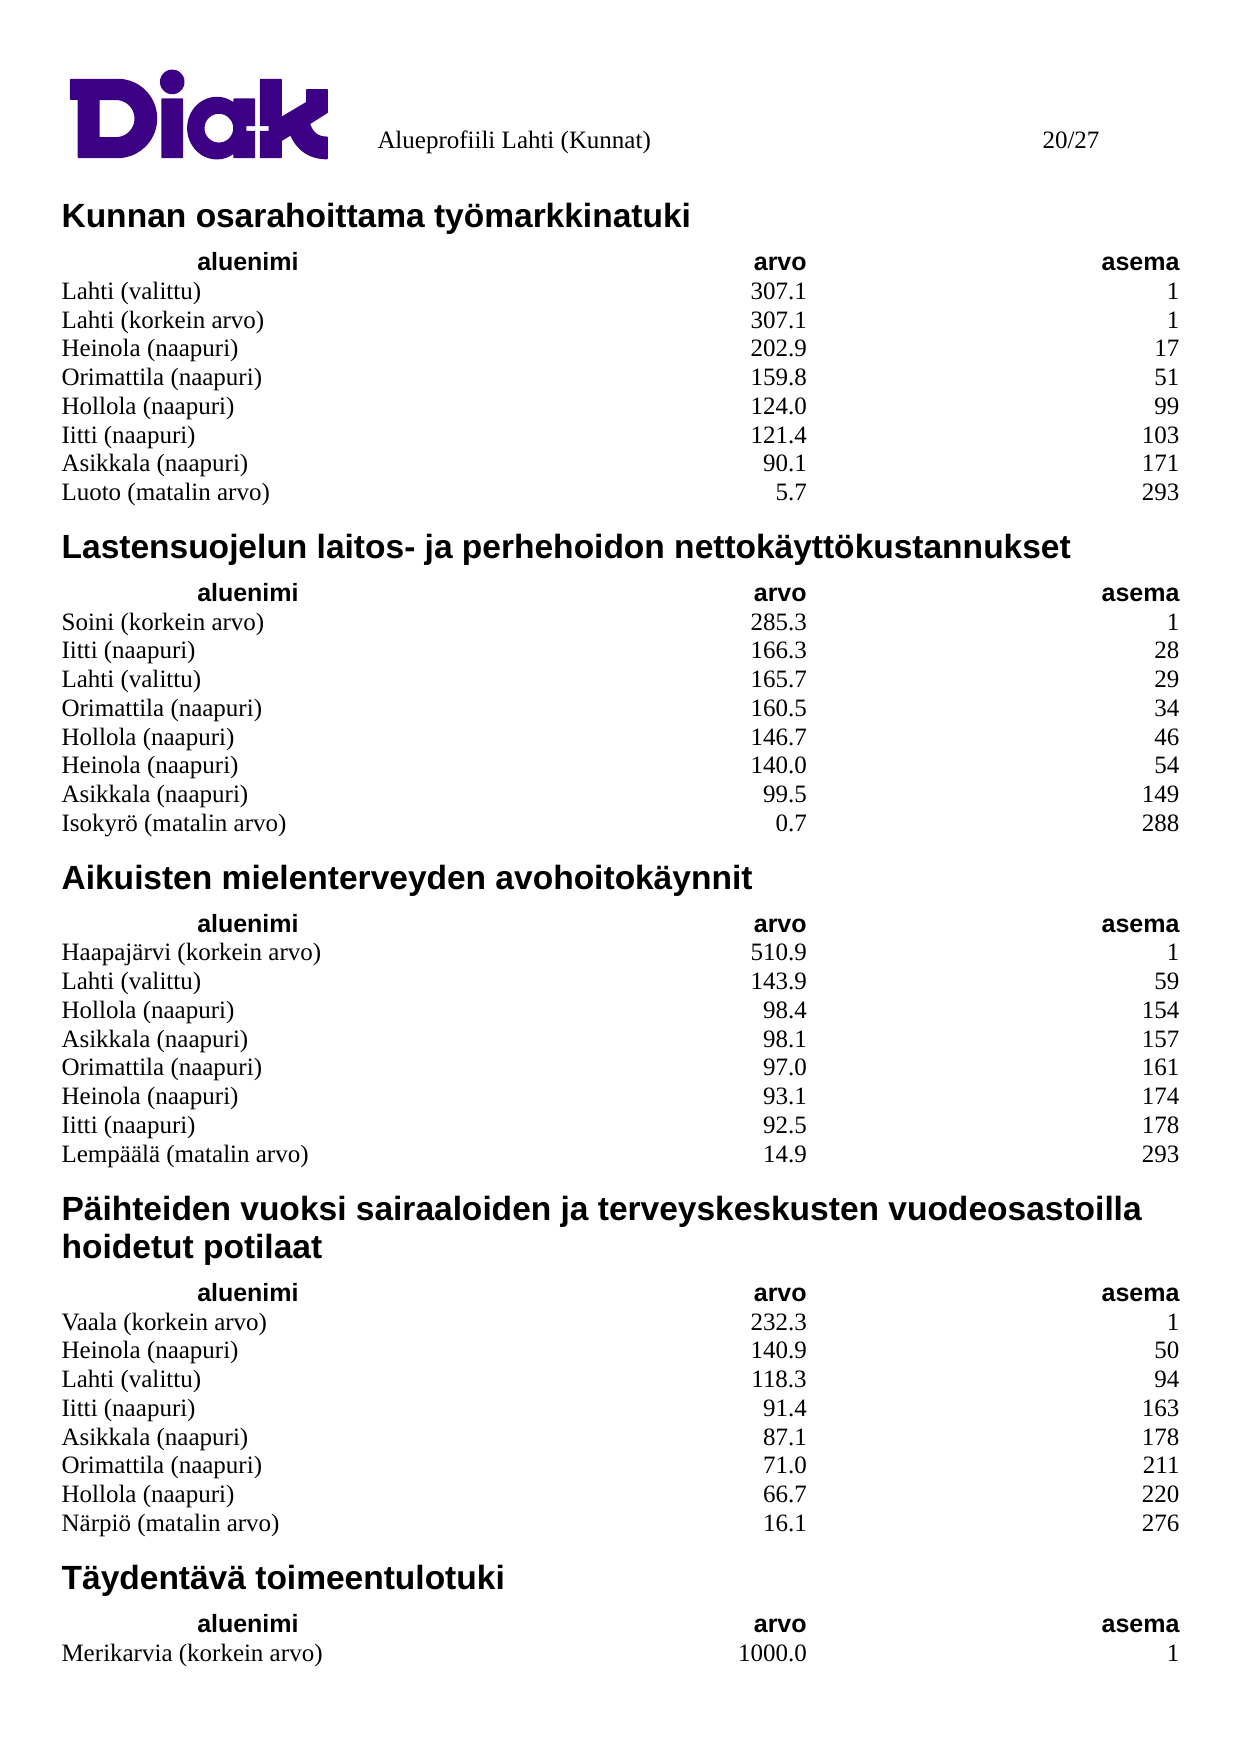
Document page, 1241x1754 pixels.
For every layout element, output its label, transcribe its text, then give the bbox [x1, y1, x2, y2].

table_cell Asikkala (naapuri) [61, 1422, 434, 1451]
table_cell 91.4 [434, 1393, 806, 1422]
table_cell 17 [806, 334, 1179, 362]
table_header asema [806, 247, 1179, 276]
table_cell Isokyrö (matalin arvo) [61, 808, 434, 837]
table_cell Iitti (naapuri) [61, 420, 434, 448]
table_cell 211 [806, 1451, 1179, 1479]
table_cell 293 [806, 1139, 1179, 1167]
table_cell Hollola (naapuri) [61, 1479, 434, 1508]
table_cell Lahti (valittu) [61, 966, 434, 995]
table_cell Hollola (naapuri) [61, 722, 434, 751]
table_header asema [806, 578, 1179, 607]
table_cell 46 [806, 722, 1179, 751]
table_cell 97.0 [434, 1053, 806, 1081]
table_cell Lahti (korkein arvo) [61, 305, 434, 333]
table_cell 34 [806, 693, 1179, 722]
table_cell 28 [806, 636, 1179, 664]
table_cell Asikkala (naapuri) [61, 779, 434, 808]
table_cell Heinola (naapuri) [61, 751, 434, 779]
table_header arvo [434, 578, 806, 607]
table_cell 161 [806, 1053, 1179, 1081]
subtitle Täydentävä toimeentulotuki [61, 1558, 1179, 1596]
table_cell Närpiö (matalin arvo) [61, 1508, 434, 1537]
table_cell 71.0 [434, 1451, 806, 1479]
table_cell 1 [806, 1307, 1179, 1336]
table_cell 220 [806, 1479, 1179, 1508]
table_cell Vaala (korkein arvo) [61, 1307, 434, 1336]
table_cell 154 [806, 995, 1179, 1024]
table_cell 140.9 [434, 1336, 806, 1364]
table_cell 87.1 [434, 1422, 806, 1451]
table_cell 99 [806, 391, 1179, 420]
table_cell 178 [806, 1110, 1179, 1139]
subtitle Päihteiden vuoksi sairaaloiden ja terveyskeskusten vuodeosastoilla hoidetut potilaat [61, 1188, 1179, 1266]
table_cell Orimattila (naapuri) [61, 1451, 434, 1479]
table_cell 98.1 [434, 1024, 806, 1052]
table_cell 1000.0 [434, 1638, 806, 1666]
table_cell Lahti (valittu) [61, 276, 434, 305]
table_cell 98.4 [434, 995, 806, 1024]
table_cell 510.9 [434, 938, 806, 966]
table_cell 276 [806, 1508, 1179, 1537]
table_cell 143.9 [434, 966, 806, 995]
table_cell 149 [806, 779, 1179, 808]
table_cell 232.3 [434, 1307, 806, 1336]
table_header aluenimi [61, 909, 434, 937]
table_cell Haapajärvi (korkein arvo) [61, 938, 434, 966]
table_cell 163 [806, 1393, 1179, 1422]
table_header aluenimi [61, 247, 434, 276]
table_cell 293 [806, 477, 1179, 506]
table_cell 159.8 [434, 362, 806, 391]
table_cell 285.3 [434, 607, 806, 636]
table_cell 202.9 [434, 334, 806, 362]
table_header asema [806, 909, 1179, 937]
table_cell 103 [806, 420, 1179, 448]
table_header arvo [434, 1278, 806, 1307]
table_cell 92.5 [434, 1110, 806, 1139]
table_cell 99.5 [434, 779, 806, 808]
table_header arvo [434, 247, 806, 276]
table_cell Heinola (naapuri) [61, 1336, 434, 1364]
table_cell Lahti (valittu) [61, 1364, 434, 1393]
table_cell 157 [806, 1024, 1179, 1052]
table_header arvo [434, 1609, 806, 1638]
table_cell Hollola (naapuri) [61, 995, 434, 1024]
table_cell 118.3 [434, 1364, 806, 1393]
table_cell Orimattila (naapuri) [61, 1053, 434, 1081]
table_cell Orimattila (naapuri) [61, 362, 434, 391]
table_cell 307.1 [434, 276, 806, 305]
table_cell 29 [806, 664, 1179, 693]
table_cell 1 [806, 1638, 1179, 1666]
table_cell 90.1 [434, 449, 806, 477]
table_cell Lahti (valittu) [61, 664, 434, 693]
table_cell 54 [806, 751, 1179, 779]
table_cell 307.1 [434, 305, 806, 333]
table_cell 171 [806, 449, 1179, 477]
table_cell 174 [806, 1081, 1179, 1110]
table_cell 178 [806, 1422, 1179, 1451]
table_cell 1 [806, 305, 1179, 333]
table_cell 1 [806, 607, 1179, 636]
table_cell 66.7 [434, 1479, 806, 1508]
subtitle Aikuisten mielenterveyden avohoitokäynnit [61, 858, 1179, 896]
table_cell 124.0 [434, 391, 806, 420]
table_cell Merikarvia (korkein arvo) [61, 1638, 434, 1666]
table_cell 93.1 [434, 1081, 806, 1110]
table_cell Asikkala (naapuri) [61, 449, 434, 477]
table_cell Orimattila (naapuri) [61, 693, 434, 722]
table_header arvo [434, 909, 806, 937]
table_cell 94 [806, 1364, 1179, 1393]
table_cell 165.7 [434, 664, 806, 693]
table_header asema [806, 1278, 1179, 1307]
table_cell 140.0 [434, 751, 806, 779]
table_cell Iitti (naapuri) [61, 636, 434, 664]
table_header aluenimi [61, 578, 434, 607]
table_cell 160.5 [434, 693, 806, 722]
table_cell 121.4 [434, 420, 806, 448]
table_cell Luoto (matalin arvo) [61, 477, 434, 506]
table_cell 146.7 [434, 722, 806, 751]
table_cell 14.9 [434, 1139, 806, 1167]
table_cell 51 [806, 362, 1179, 391]
table_cell Hollola (naapuri) [61, 391, 434, 420]
table_cell 59 [806, 966, 1179, 995]
table_cell Heinola (naapuri) [61, 334, 434, 362]
table_cell 1 [806, 938, 1179, 966]
table_cell 16.1 [434, 1508, 806, 1537]
table_cell 166.3 [434, 636, 806, 664]
table_cell Heinola (naapuri) [61, 1081, 434, 1110]
table_cell 0.7 [434, 808, 806, 837]
table_cell Soini (korkein arvo) [61, 607, 434, 636]
table_cell Lempäälä (matalin arvo) [61, 1139, 434, 1167]
table_cell Iitti (naapuri) [61, 1393, 434, 1422]
table_cell Asikkala (naapuri) [61, 1024, 434, 1052]
table_cell 1 [806, 276, 1179, 305]
table_header aluenimi [61, 1278, 434, 1307]
table_cell 288 [806, 808, 1179, 837]
table_cell Iitti (naapuri) [61, 1110, 434, 1139]
table_header asema [806, 1609, 1179, 1638]
table_cell 5.7 [434, 477, 806, 506]
subtitle Kunnan osarahoittama työmarkkinatuki [61, 196, 1179, 235]
table_header aluenimi [61, 1609, 434, 1638]
table_cell 50 [806, 1336, 1179, 1364]
subtitle Lastensuojelun laitos- ja perhehoidon nettokäyttökustannukset [61, 527, 1179, 566]
